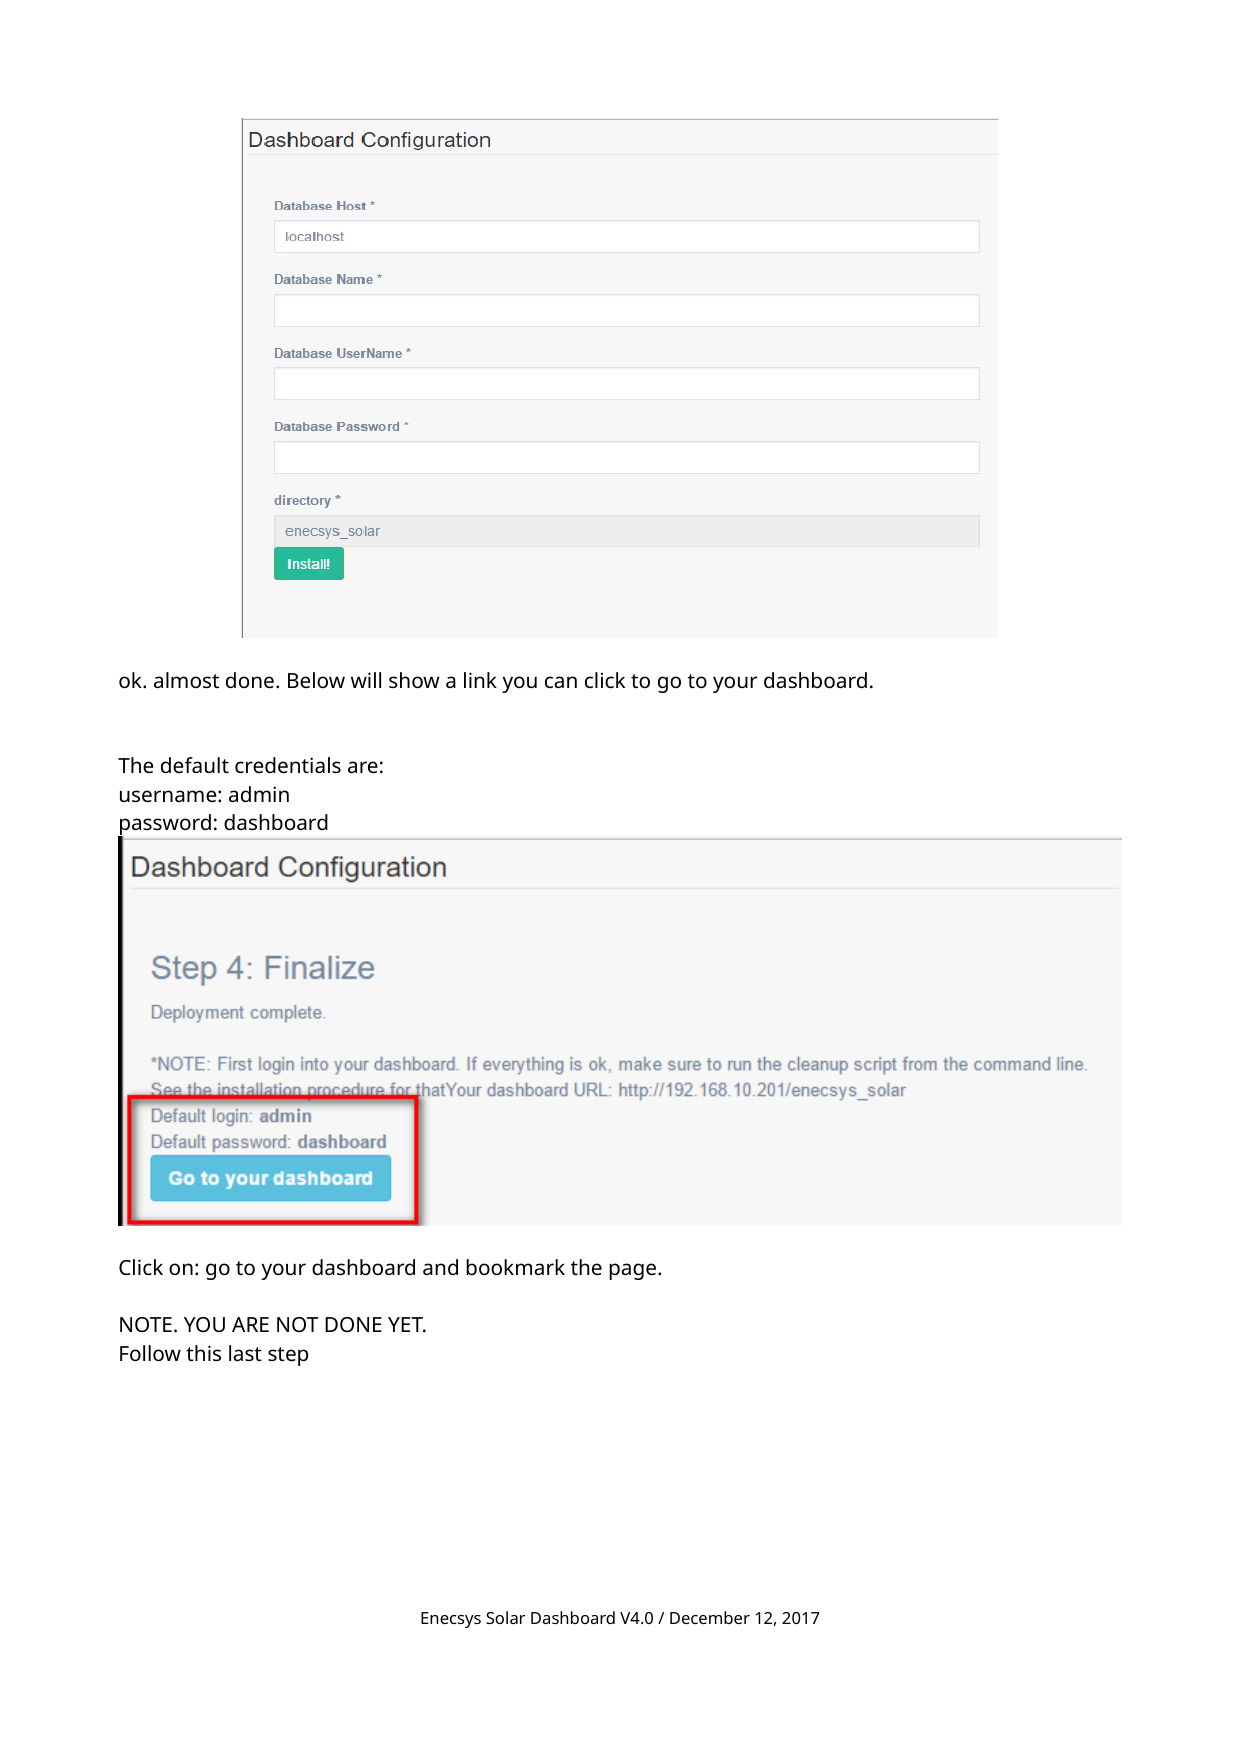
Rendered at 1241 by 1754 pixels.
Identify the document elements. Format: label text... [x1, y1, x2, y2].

text Click on: go to your dashboard and bookmark the page. [118, 1253, 1122, 1282]
text password: dashboard [118, 808, 1122, 836]
text NOTE. YOU ARE NOT DONE YET. [118, 1310, 1122, 1339]
picture [118, 836, 1123, 1226]
text Follow this last step [118, 1339, 1122, 1367]
picture [241, 118, 999, 638]
text ok. almost done. Below will show a link you can click to go to your dashboard. [118, 666, 1122, 694]
text The default credentials are: [118, 751, 1122, 780]
text username: admin [118, 780, 1122, 808]
